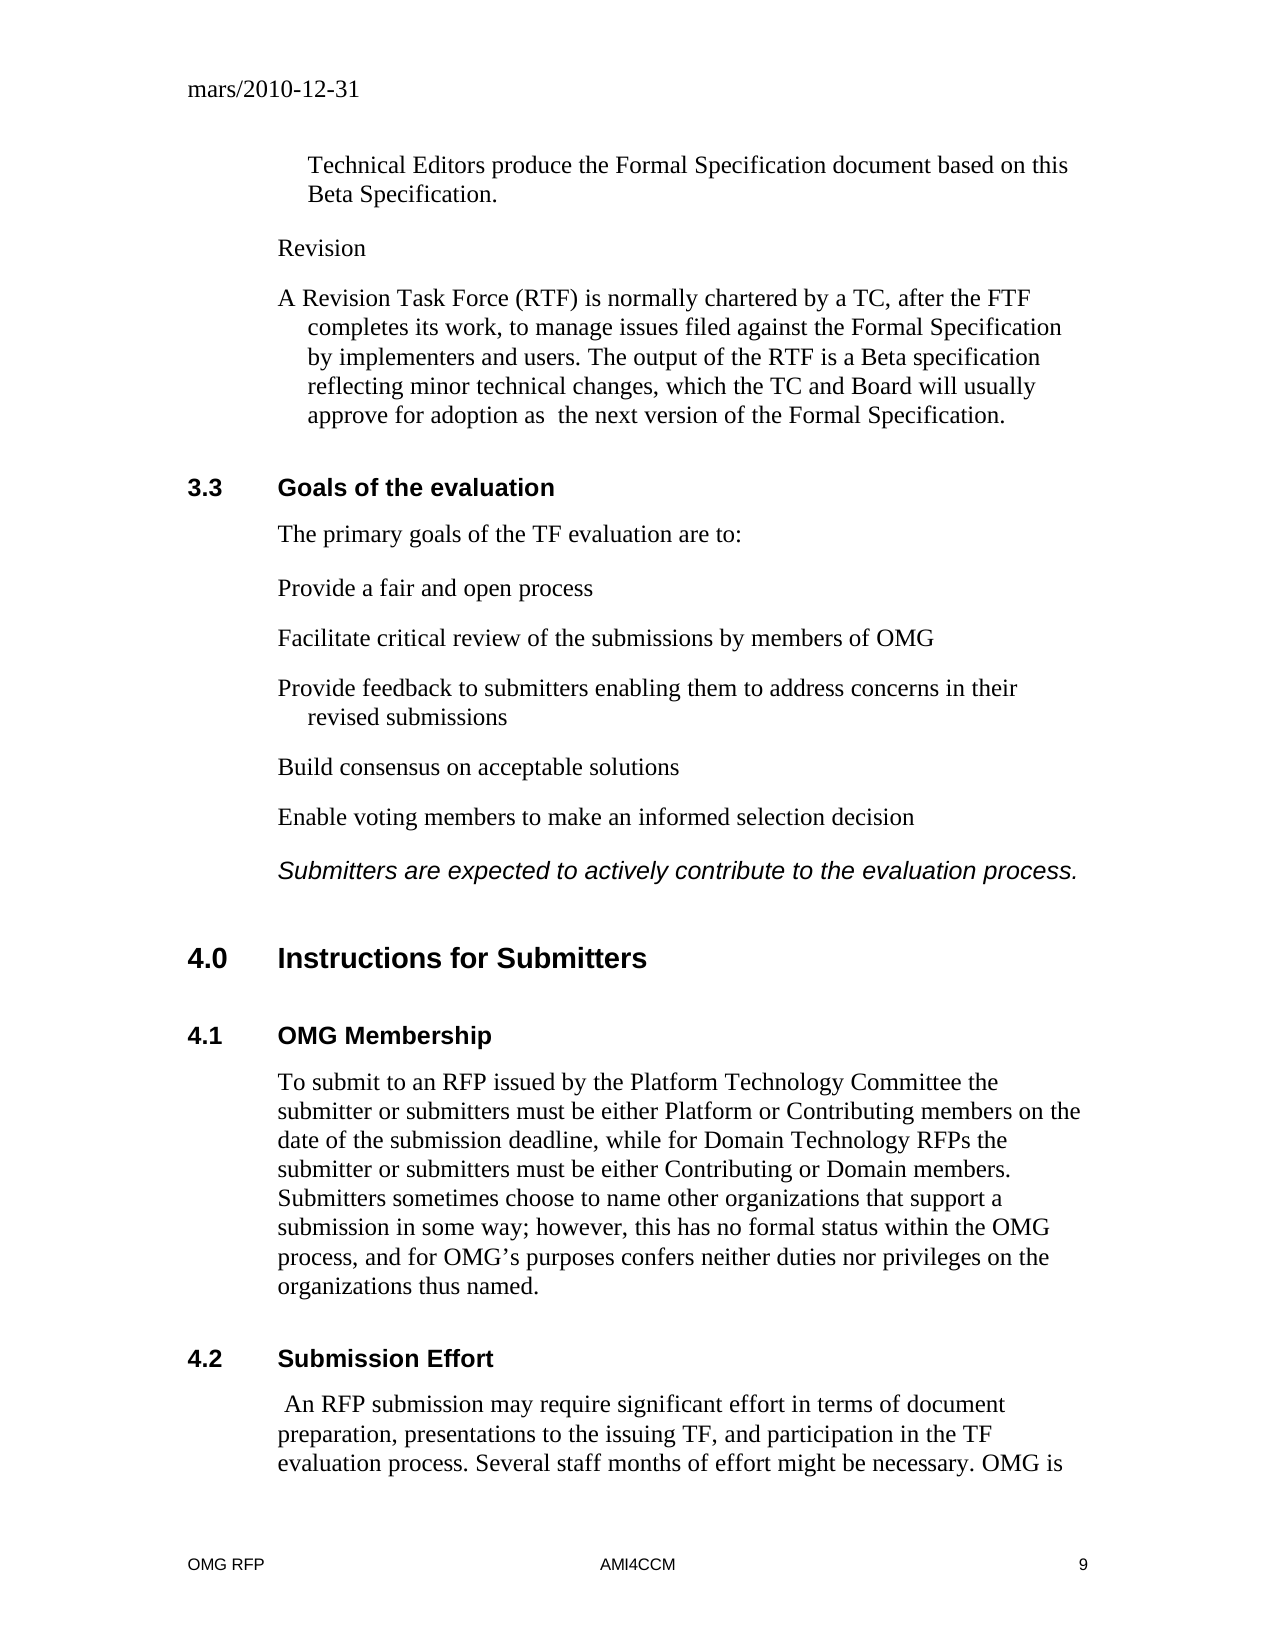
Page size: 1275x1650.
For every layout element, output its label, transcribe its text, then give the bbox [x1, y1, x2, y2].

text To submit to an RFP issued by the Platform Technology Committee the submitter or submitters must be either Platform or Contributing members on the date of the submission deadline, while for Domain Technology RFPs the submitter or submitters must be either Contributing or Domain members. Submitters sometimes choose to name other organizations that support a submission in some way; however, this has no formal status within the OMG process, and for OMG’s purposes confers neither duties nor privileges on the organizations thus named. [277, 1067, 1087, 1300]
text Revision [277, 233, 1087, 262]
text Submitters are expected to actively contribute to the evaluation process. [277, 856, 1087, 885]
text Facilitate critical review of the submissions by members of OMG [277, 623, 1087, 652]
subtitle Goals of the evaluation [187, 473, 1087, 502]
subtitle Instructions for Submitters [187, 942, 1087, 975]
text Technical Editors produce the Formal Specification document based on this Beta Specification. [277, 150, 1087, 208]
text Provide feedback to submitters enabling them to address concerns in their revised submissions [277, 673, 1087, 731]
text The primary goals of the TF evaluation are to: [277, 519, 1087, 548]
text A Revision Task Force (RTF) is normally chartered by a TC, after the FTF completes its work, to manage issues filed against the Formal Specification by implementers and users. The output of the RTF is a Beta specification reflecting minor technical changes, which the TC and Board will usually approve for adoption as the next version of the Formal Specification. [277, 283, 1087, 429]
text Provide a fair and open process [277, 573, 1087, 602]
subtitle OMG Membership [187, 1021, 1087, 1050]
subtitle Submission Effort [187, 1344, 1087, 1373]
text Enable voting members to make an informed selection decision [277, 802, 1087, 831]
text Build consensus on acceptable solutions [277, 752, 1087, 781]
text An RFP submission may require significant effort in terms of document preparation, presentations to the issuing TF, and participation in the TF evaluation process. Several staff months of effort might be necessary. OMG is [277, 1389, 1087, 1477]
